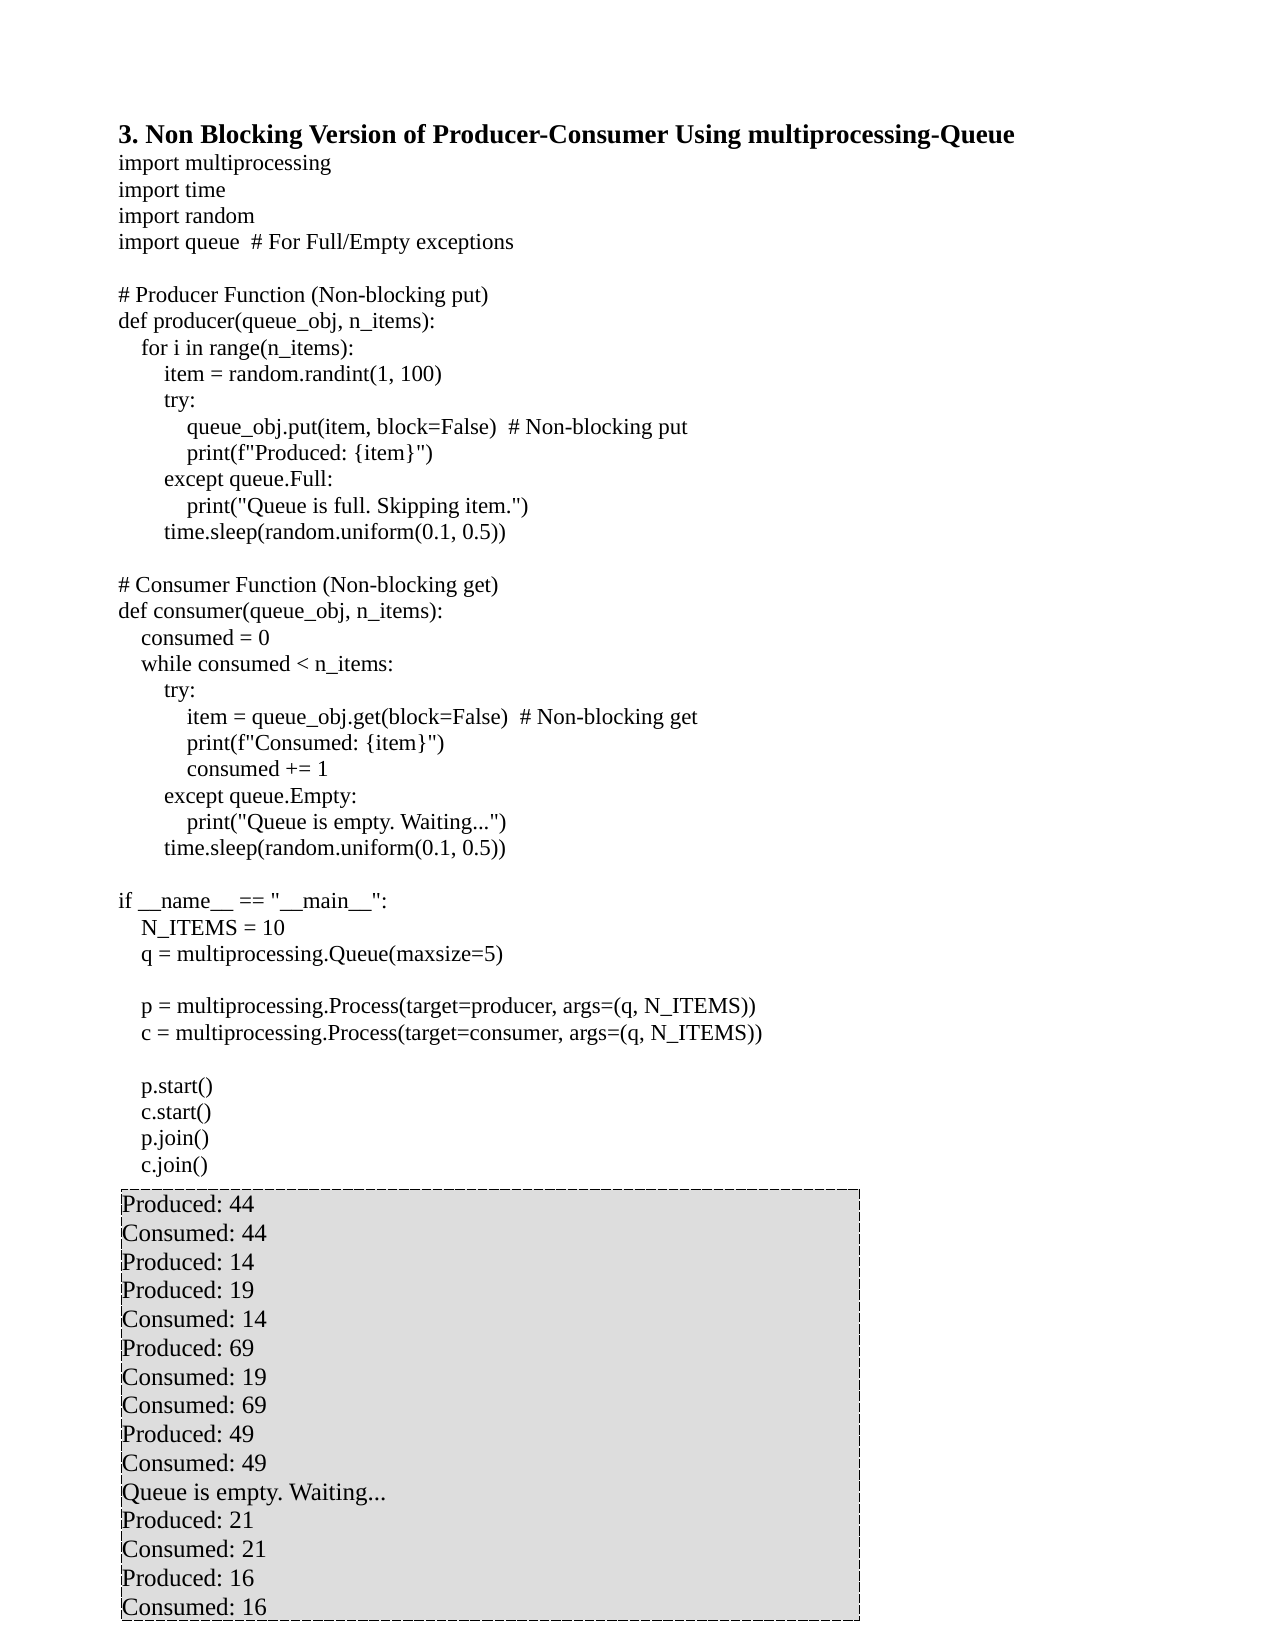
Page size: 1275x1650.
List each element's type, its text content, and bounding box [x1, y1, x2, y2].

text q = multiprocessing.Queue(maxsize=5) [118, 940, 1157, 966]
text def producer(queue_obj, n_items): [118, 307, 1157, 334]
text N_ITEMS = 10 [118, 913, 1157, 940]
text print("Queue is empty. Waiting...") [118, 808, 1157, 834]
text try: [118, 386, 1157, 413]
text print(f"Produced: {item}") [118, 439, 1157, 466]
text queue_obj.put(item, block=False) # Non-blocking put [118, 413, 1157, 439]
text print("Queue is full. Skipping item.") [118, 492, 1157, 518]
text import random [118, 202, 1157, 228]
text item = queue_obj.get(block=False) # Non-blocking get [118, 703, 1157, 729]
text p = multiprocessing.Process(target=producer, args=(q, N_ITEMS)) [118, 993, 1157, 1019]
text import time [118, 176, 1157, 202]
text while consumed < n_items: [118, 650, 1157, 676]
text time.sleep(random.uniform(0.1, 0.5)) [118, 834, 1157, 861]
text consumed += 1 [118, 755, 1157, 782]
text try: [118, 676, 1157, 703]
text 3. Non Blocking Version of Producer-Consumer Using multiprocessing-Queue [118, 118, 1157, 149]
text c.join() [118, 1151, 1157, 1177]
text def consumer(queue_obj, n_items): [118, 597, 1157, 624]
text import queue # For Full/Empty exceptions [118, 228, 1157, 255]
text consumed = 0 [118, 624, 1157, 650]
text time.sleep(random.uniform(0.1, 0.5)) [118, 518, 1157, 544]
text item = random.randint(1, 100) [118, 360, 1157, 386]
text import multiprocessing [118, 149, 1157, 176]
text # Consumer Function (Non-blocking get) [118, 571, 1157, 597]
text print(f"Consumed: {item}") [118, 729, 1157, 755]
text p.start() [118, 1072, 1157, 1098]
text c = multiprocessing.Process(target=consumer, args=(q, N_ITEMS)) [118, 1019, 1157, 1045]
text for i in range(n_items): [118, 334, 1157, 360]
text p.join() [118, 1124, 1157, 1151]
text # Producer Function (Non-blocking put) [118, 281, 1157, 307]
text c.start() [118, 1098, 1157, 1124]
text if __name__ == "__main__": [118, 887, 1157, 913]
text except queue.Full: [118, 466, 1157, 492]
text except queue.Empty: [118, 782, 1157, 808]
